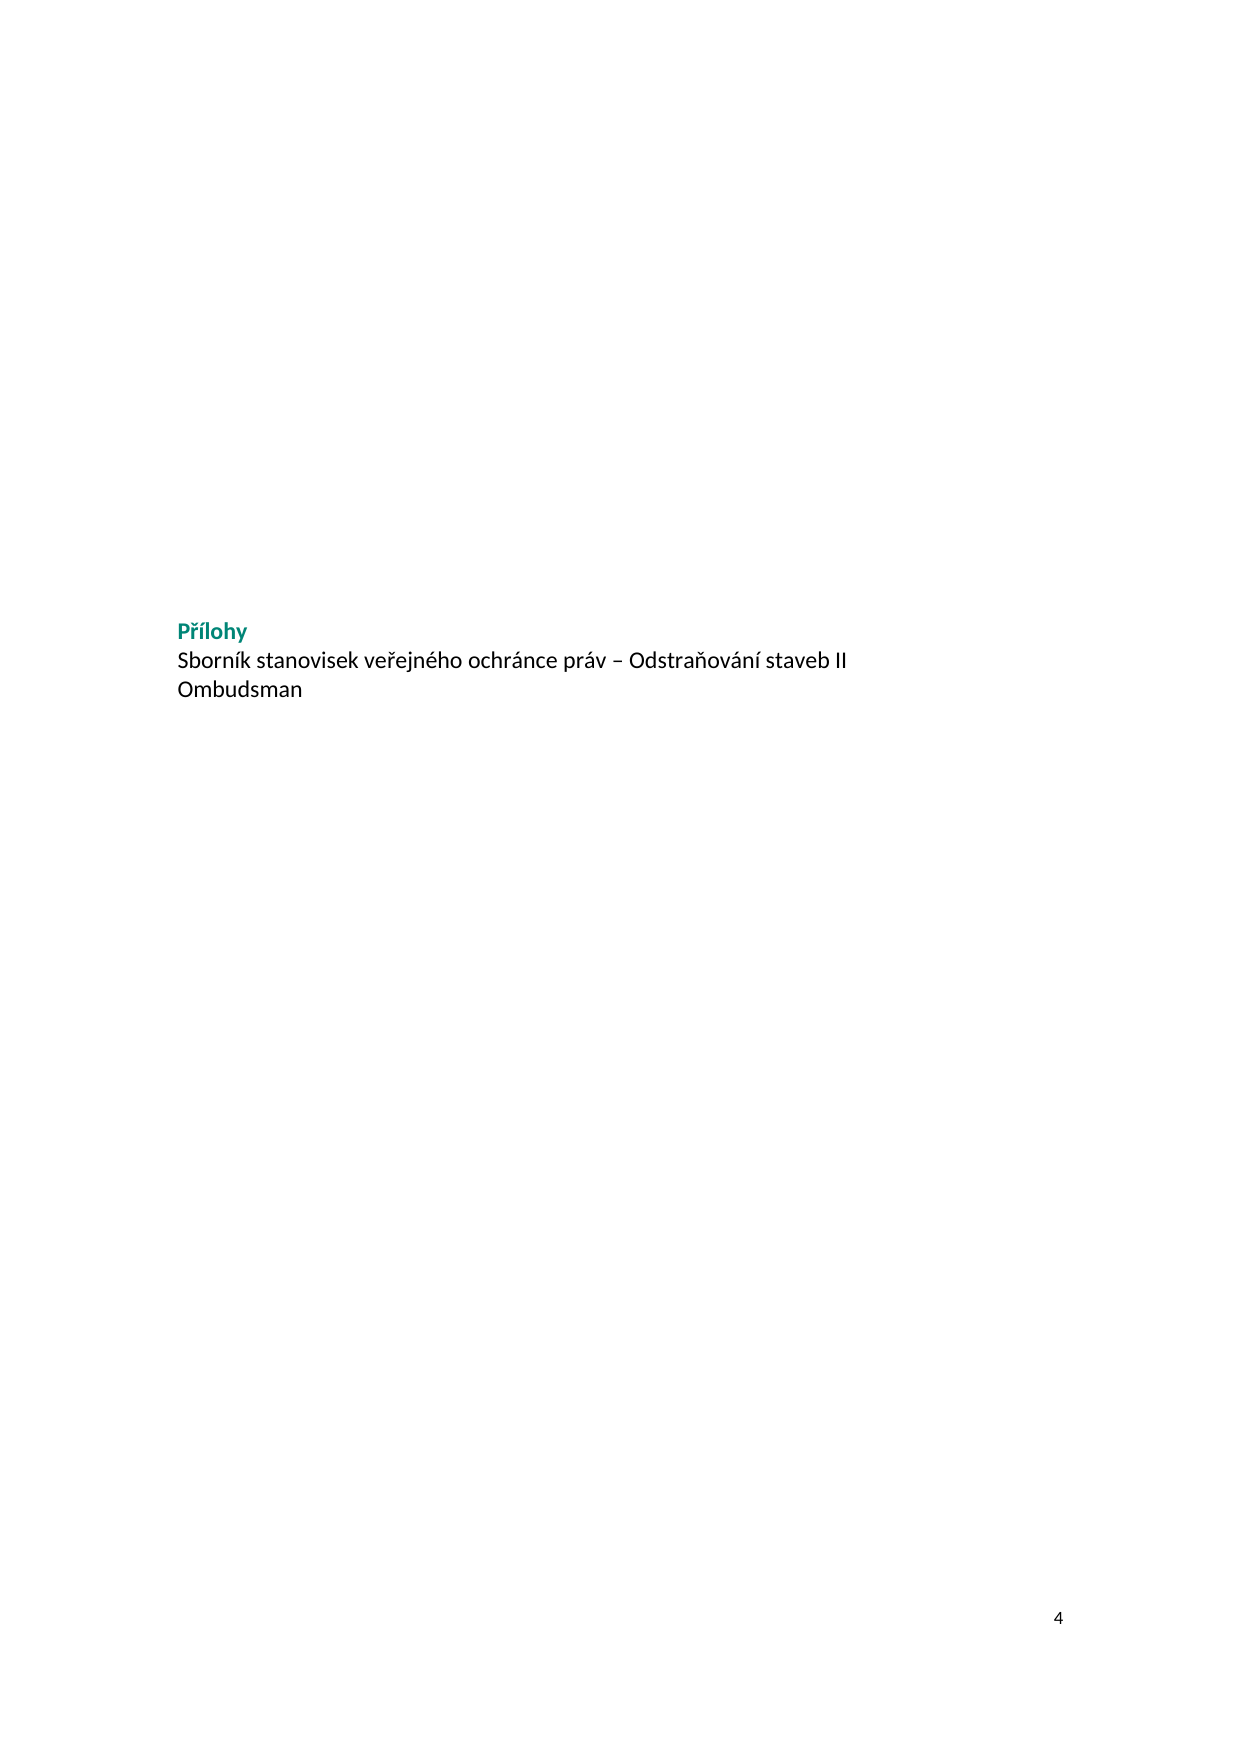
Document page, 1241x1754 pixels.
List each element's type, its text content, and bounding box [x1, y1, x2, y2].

text Ombudsman [177, 674, 1063, 704]
text Sborník stanovisek veřejného ochránce práv – Odstraňování staveb II [177, 645, 1063, 674]
text Přílohy [177, 616, 1063, 645]
